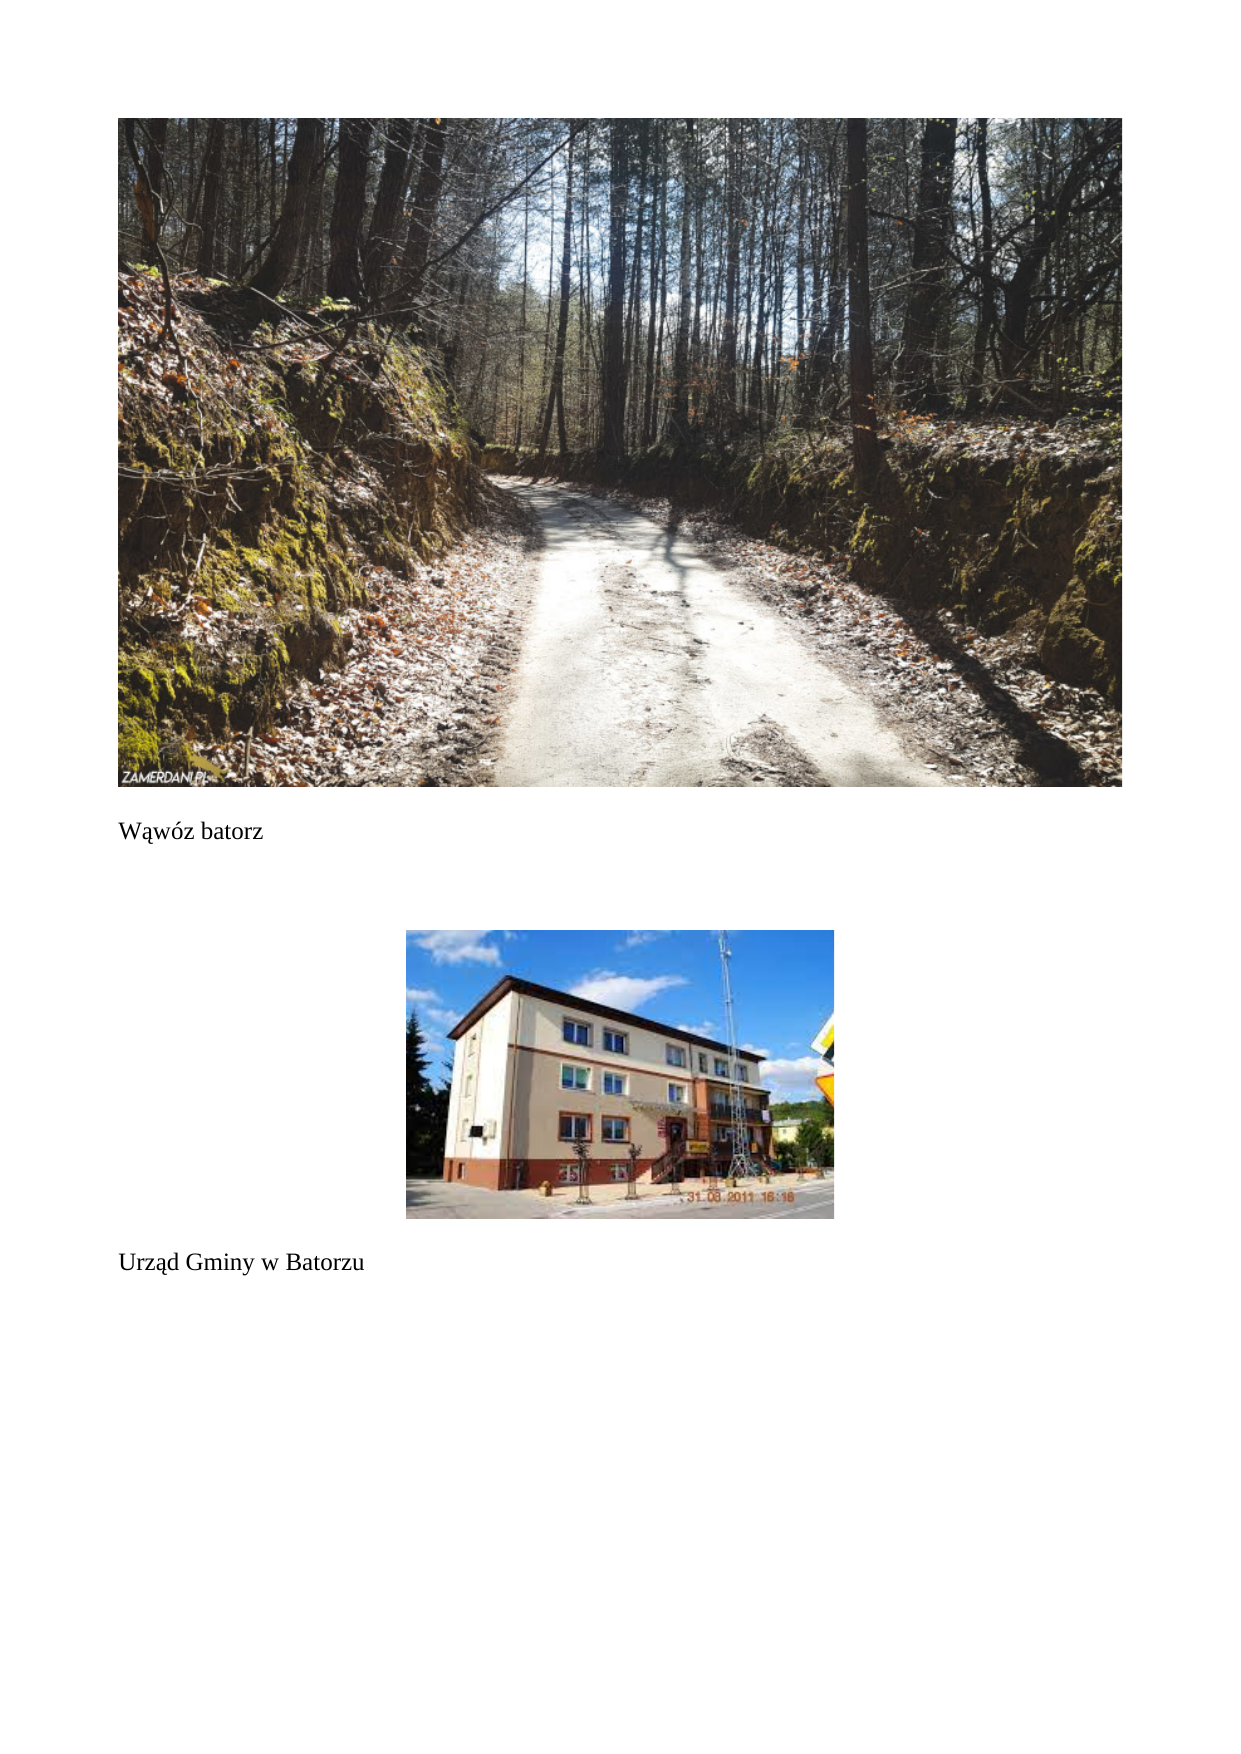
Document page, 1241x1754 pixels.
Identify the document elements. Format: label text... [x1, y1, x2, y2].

picture [118, 118, 1123, 787]
text Urząd Gminy w Batorzu [118, 1247, 1122, 1276]
text Wąwóz batorz [118, 816, 1122, 844]
picture [406, 930, 835, 1219]
